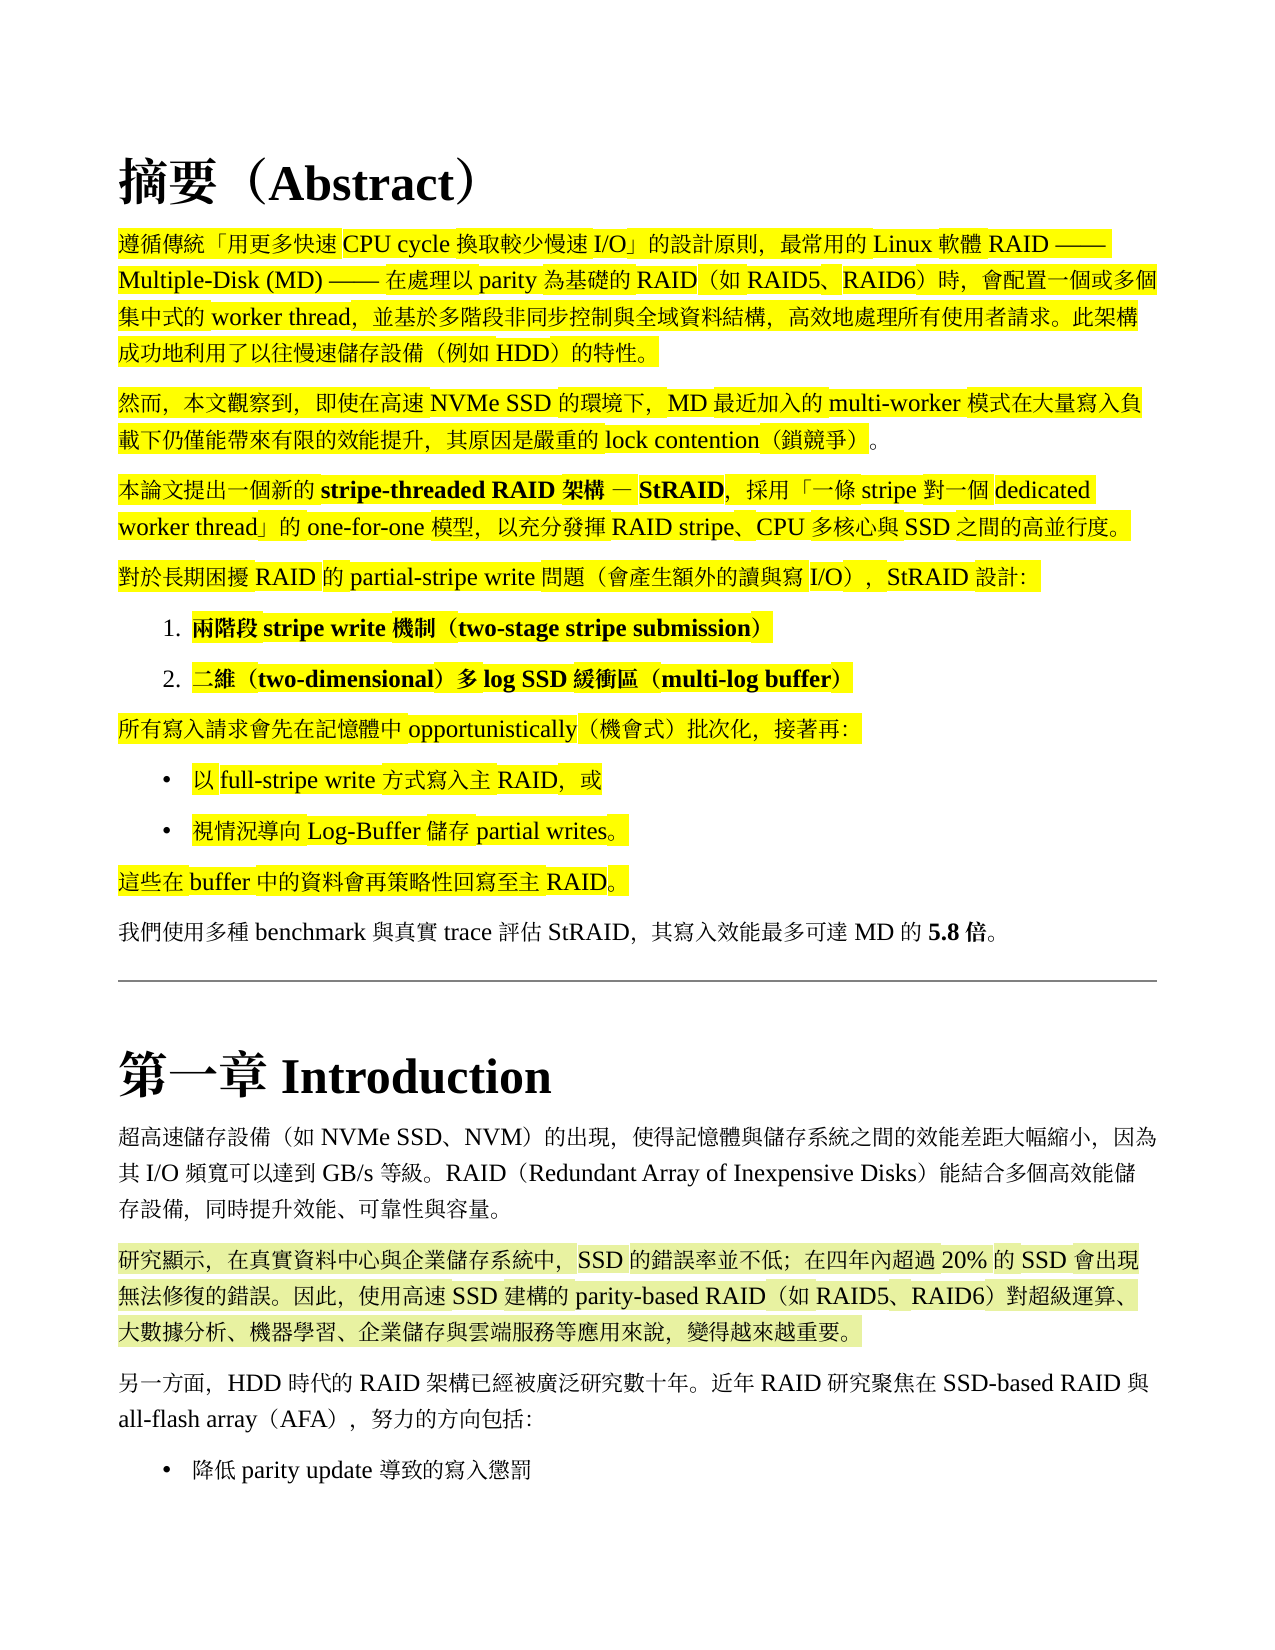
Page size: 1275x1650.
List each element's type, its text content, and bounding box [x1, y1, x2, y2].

text 研究顯示，在真實資料中心與企業儲存系統中，SSD 的錯誤率並不低；在四年內超過 20% 的 SSD 會出現無法修復的錯誤。因此，使用高速 SSD 建構的 parity-based RAID（如 RAID5、RAID6）對超級運算、大數據分析、機器學習、企業儲存與雲端服務等應用來說，變得越來越重要。 [118, 1243, 1157, 1347]
text 我們使用多種 benchmark 與真實 trace 評估 StRAID，其寫入效能最多可達 MD 的 5.8 倍。 [118, 916, 1157, 947]
subtitle 第一章 Introduction [118, 1036, 1157, 1107]
list 以 full-stripe write 方式寫入主 RAID，或 [162, 763, 1157, 795]
text 這些在 buffer 中的資料會再策略性回寫至主 RAID。 [118, 865, 1157, 896]
list 兩階段 stripe write 機制（two-stage stripe submission） [162, 611, 1157, 643]
text 然而，本文觀察到，即使在高速 NVMe SSD 的環境下，MD 最近加入的 multi-worker 模式在大量寫入負載下仍僅能帶來有限的效能提升，其原因是嚴重的 lock contention（鎖競爭）。 [118, 387, 1157, 454]
list 降低 parity update 導致的寫入懲罰 [162, 1453, 1157, 1484]
text 另一方面，HDD 時代的 RAID 架構已經被廣泛研究數十年。近年 RAID 研究聚焦在 SSD-based RAID 與 all-flash array（AFA），努力的方向包括： [118, 1366, 1157, 1433]
text 超高速儲存設備（如 NVMe SSD、NVM）的出現，使得記憶體與儲存系統之間的效能差距大幅縮小，因為其 I/O 頻寬可以達到 GB/s 等級。RAID（Redundant Array of Inexpensive Disks）能結合多個高效能儲存設備，同時提升效能、可靠性與容量。 [118, 1120, 1157, 1224]
list 視情況導向 Log-Buffer 儲存 partial writes。 [162, 814, 1157, 846]
text 遵循傳統「用更多快速 CPU cycle 換取較少慢速 I/O」的設計原則，最常用的 Linux 軟體 RAID —— Multiple-Disk (MD) —— 在處理以 parity 為基礎的 RAID（如 RAID5、RAID6）時，會配置一個或多個集中式的 worker thread，並基於多階段非同步控制與全域資料結構，高效地處理所有使用者請求。此架構成功地利用了以往慢速儲存設備（例如 HDD）的特性。 [118, 227, 1157, 367]
text 本論文提出一個新的 stripe-threaded RAID 架構 — StRAID，採用「一條 stripe 對一個 dedicated worker thread」的 one-for-one 模型，以充分發揮 RAID stripe、CPU 多核心與 SSD 之間的高並行度。 [118, 473, 1157, 541]
text 對於長期困擾 RAID 的 partial-stripe write 問題（會產生額外的讀與寫 I/O），StRAID 設計： [118, 560, 1157, 592]
list 二維（two-dimensional）多 log SSD 緩衝區（multi-log buffer） [162, 662, 1157, 693]
subtitle 摘要（Abstract） [118, 143, 1157, 215]
text 所有寫入請求會先在記憶體中 opportunistically（機會式）批次化，接著再： [118, 713, 1157, 744]
